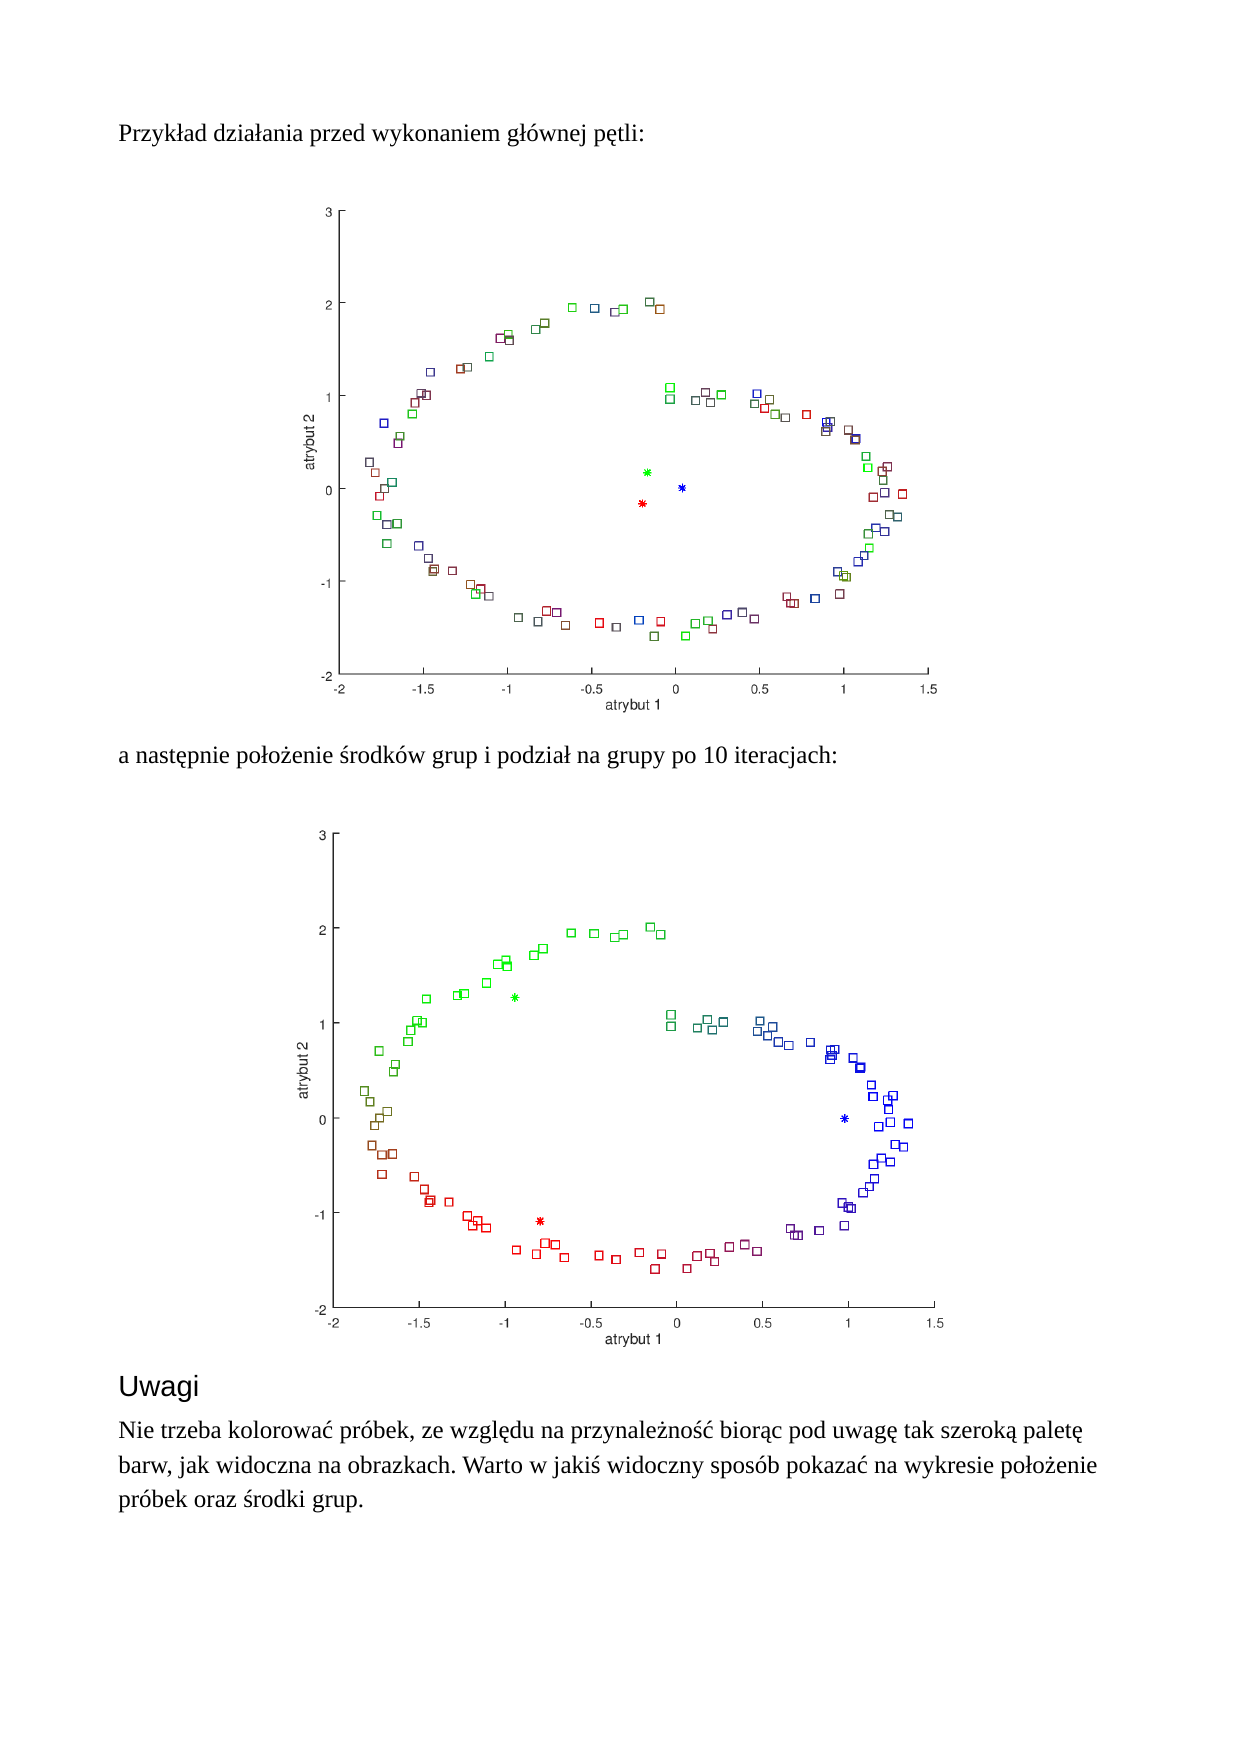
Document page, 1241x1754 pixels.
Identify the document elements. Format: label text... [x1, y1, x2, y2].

subtitle Uwagi [118, 814, 1122, 1403]
text a następnie położenie środków grup i podział na grupy po 10 iteracjach: [118, 167, 1122, 769]
text Nie trzeba kolorować próbek, ze względu na przynależność biorąc pod uwagę tak szeroką paletę barw, jak widoczna na obrazkach. Warto w jakiś widoczny sposób pokazać na wykresie położenie próbek oraz środki grup. [118, 1415, 1122, 1513]
picture [232, 789, 1008, 1370]
picture [241, 167, 1000, 735]
text Przykład działania przed wykonaniem głównej pętli: [118, 118, 1122, 147]
